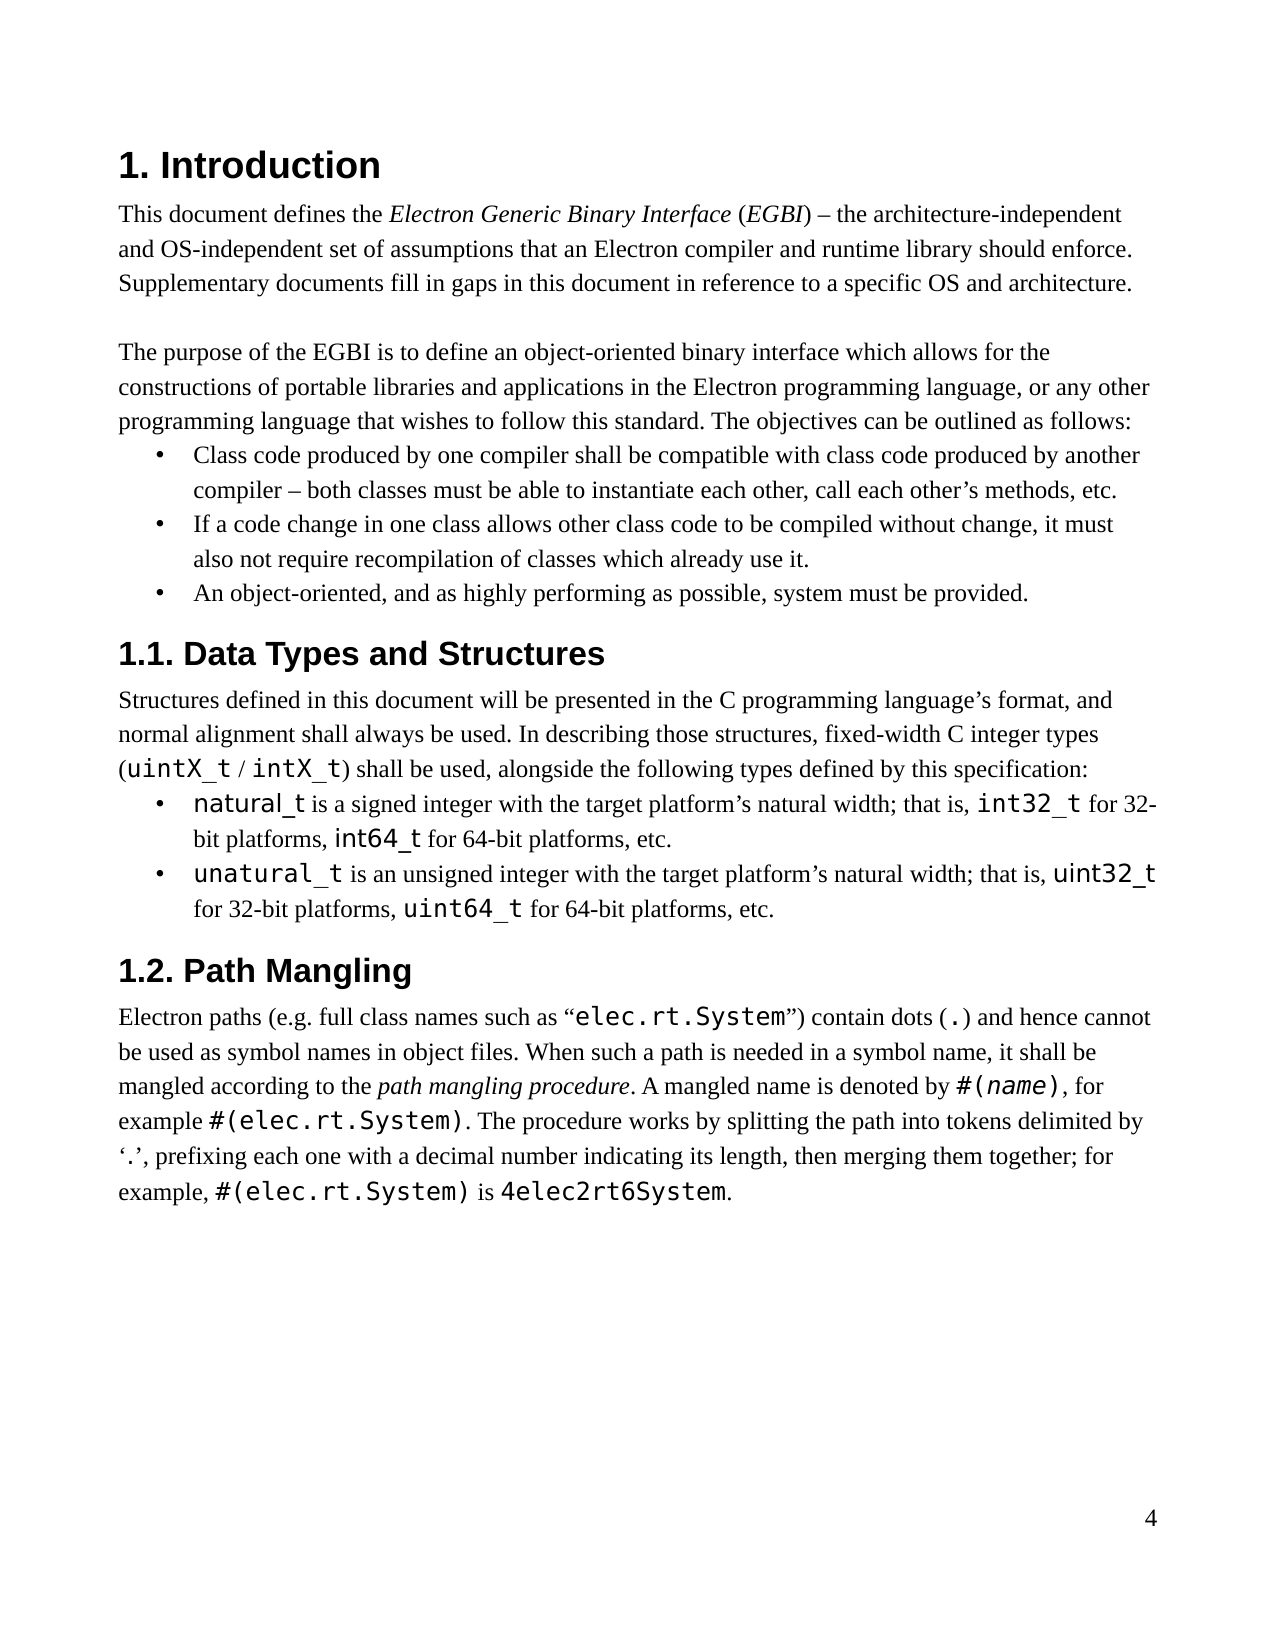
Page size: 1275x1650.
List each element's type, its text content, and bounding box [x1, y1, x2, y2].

text Structures defined in this document will be presented in the C programming language’s format, and normal alignment shall always be used. In describing those structures, fixed-width C integer types (uintX_t / intX_t) shall be used, alongside the following types defined by this specification: [118, 685, 1157, 783]
subtitle 1.1. Data Types and Structures [118, 634, 1157, 672]
list An object-oriented, and as highly performing as possible, system must be provided. [156, 578, 1157, 607]
text The purpose of the EGBI is to define an object-oriented binary interface which allows for the constructions of portable libraries and applications in the Electron programming language, or any other programming language that wishes to follow this standard. The objectives can be outlined as follows: [118, 337, 1157, 435]
text This document defines the Electron Generic Binary Interface (EGBI) – the architecture-independent and OS-independent set of assumptions that an Electron compiler and runtime library should enforce. Supplementary documents fill in gaps in this document in reference to a specific OS and architecture. [118, 199, 1157, 297]
list Class code produced by one compiler shall be compatible with class code produced by another compiler – both classes must be able to instantiate each other, call each other’s methods, etc. [156, 441, 1157, 504]
text Electron paths (e.g. full class names such as “elec.rt.System”) contain dots (.) and hence cannot be used as symbol names in object files. When such a path is needed in a symbol name, it shall be mangled according to the path mangling procedure. A mangled name is denoted by #(name), for example #(elec.rt.System). The procedure works by splitting the path into tokens delimited by ‘.’, prefixing each one with a decimal number indicating its length, then merging them together; for example, #(elec.rt.System) is 4elec2rt6System. [118, 1002, 1157, 1206]
subtitle 1. Introduction [118, 143, 1157, 187]
list unatural_t is an unsigned integer with the target platform’s natural width; that is, uint32_t for 32-bit platforms, uint64_t for 64-bit platforms, etc. [156, 859, 1157, 924]
subtitle 1.2. Path Mangling [118, 951, 1157, 989]
list natural_t is a signed integer with the target platform’s natural width; that is, int32_t for 32-bit platforms, int64_t for 64-bit platforms, etc. [156, 789, 1157, 854]
list If a code change in one class allows other class code to be compiled without change, it must also not require recompilation of classes which already use it. [156, 509, 1157, 573]
